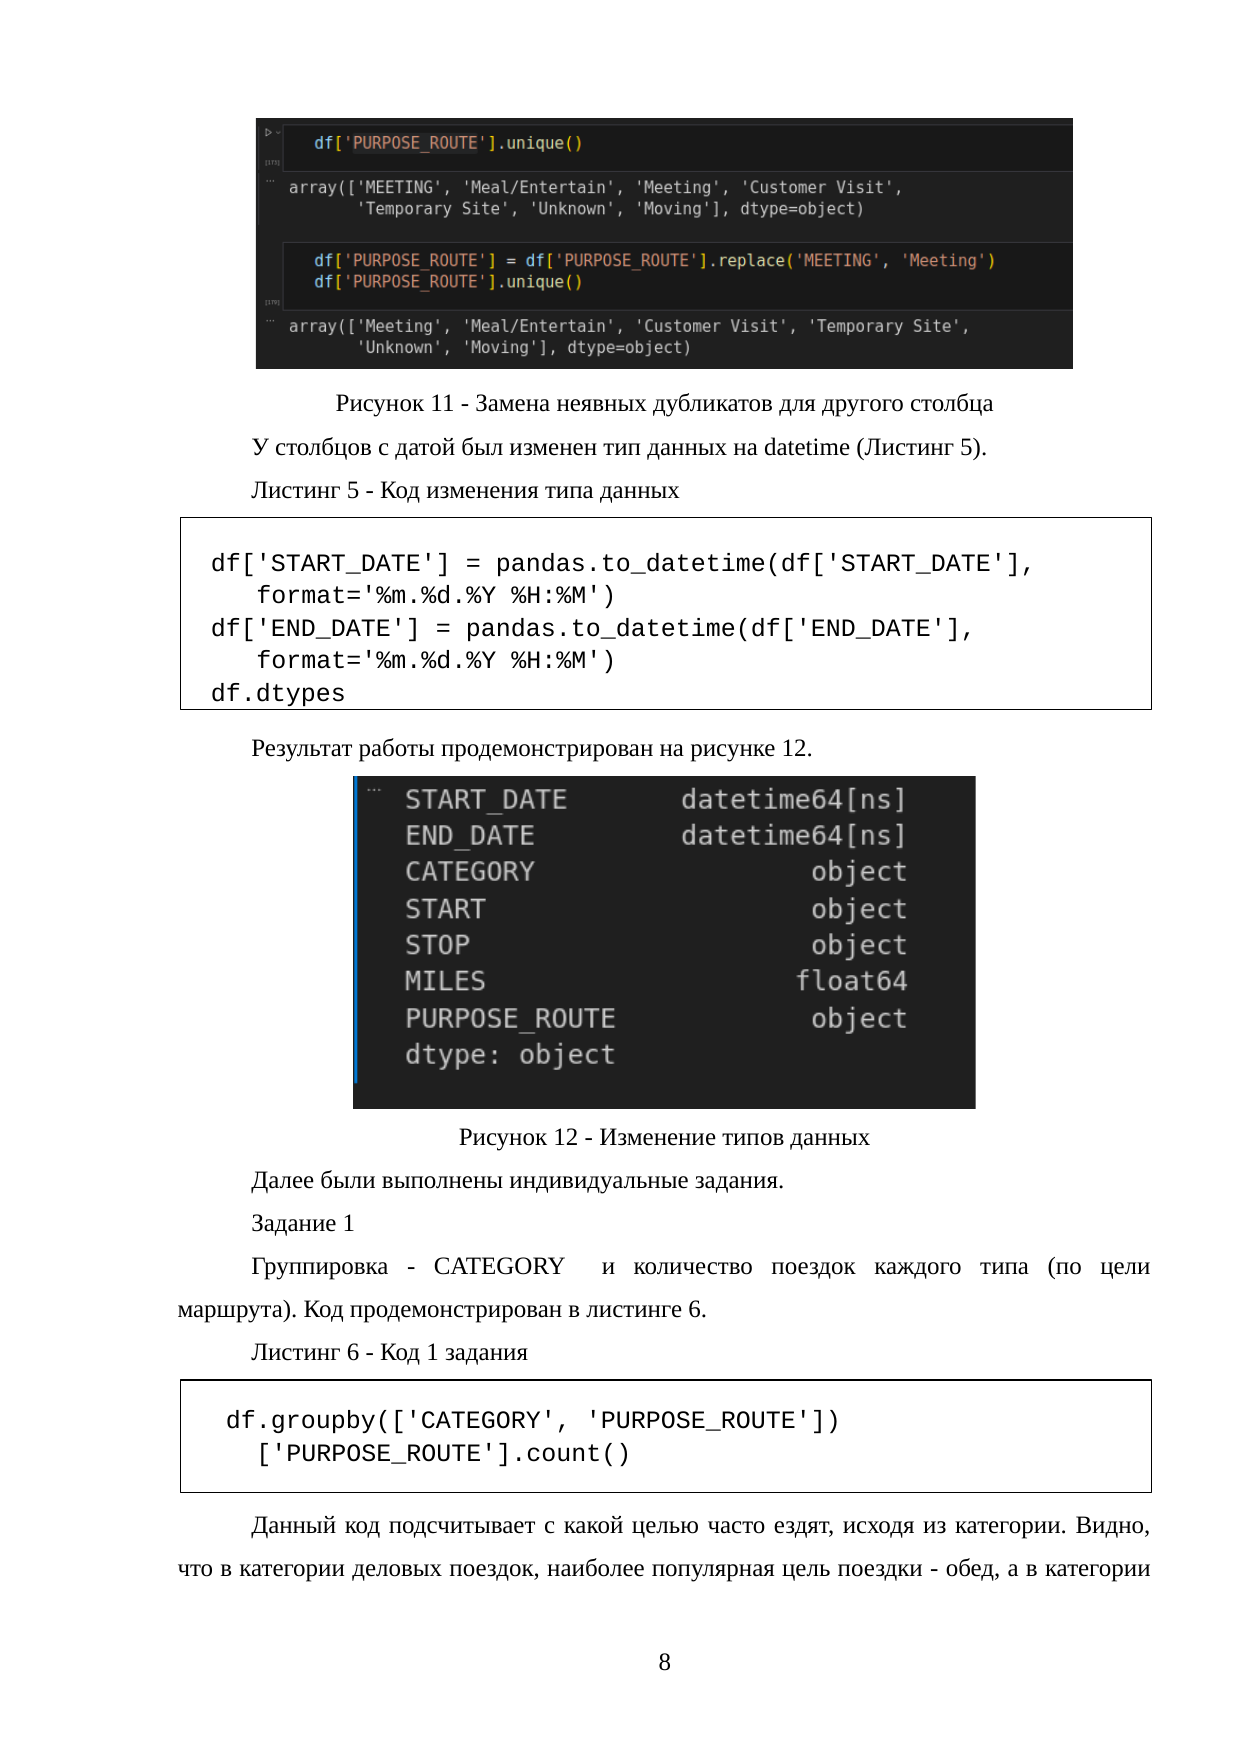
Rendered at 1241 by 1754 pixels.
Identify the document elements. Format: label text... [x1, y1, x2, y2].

text Группировка - CATEGORY и количество поездок каждого типа (по цели маршрута). Код продемонстрирован в листинге 6. [177, 1251, 1152, 1323]
text Рисунок 11 - Замена неявных дубликатов для другого столбца [177, 388, 1152, 417]
picture [255, 118, 1073, 369]
text Рисунок 12 - Изменение типов данных [177, 1122, 1152, 1150]
text Листинг 6 - Код 1 задания [177, 1337, 1152, 1366]
text Результат работы продемонстрирован на рисунке 12. [177, 733, 1152, 762]
text Данный код подсчитывает с какой целью часто ездят, исходя из категории. Видно, что в категории деловых поездок, наиболее популярная цель поездки - обед, а в категории [177, 1510, 1152, 1582]
text Задание 1 [177, 1208, 1152, 1237]
text Листинг 5 - Код изменения типа данных [177, 475, 1152, 503]
picture [353, 776, 976, 1109]
text У столбцов с датой был изменен тип данных на datetime (Листинг 5). [177, 432, 1152, 460]
text Далее были выполнены индивидуальные задания. [177, 1165, 1152, 1193]
